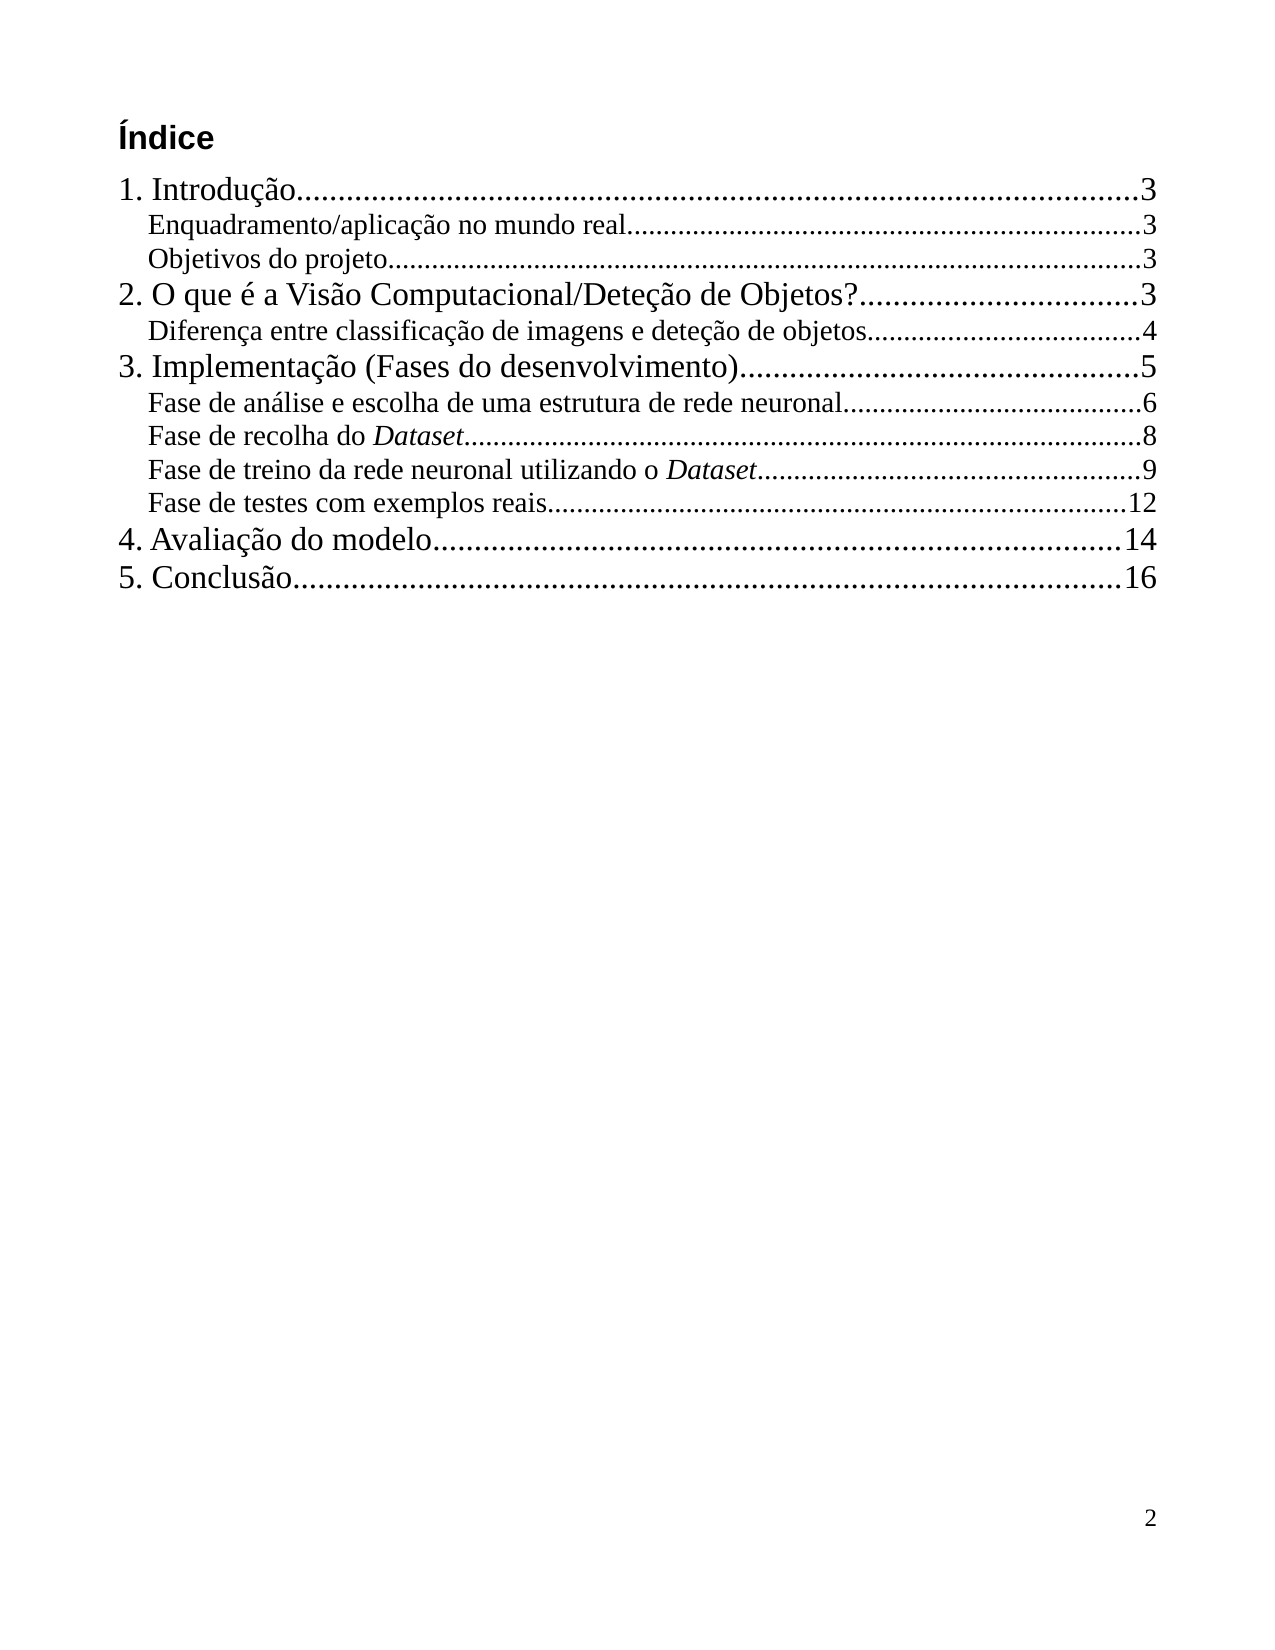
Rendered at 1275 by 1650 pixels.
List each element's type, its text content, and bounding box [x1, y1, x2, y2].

text 1. Introdução 3 [118, 169, 1157, 207]
text 4. Avaliação do modelo 14 [118, 519, 1157, 557]
text 3. Implementação (Fases do desenvolvimento) 5 [118, 346, 1157, 385]
text Enquadramento/aplicação no mundo real 3 [148, 207, 1157, 241]
text 5. Conclusão 16 [118, 557, 1157, 596]
text Fase de recolha do Dataset 8 [148, 418, 1157, 452]
text Objetivos do projeto 3 [148, 241, 1157, 274]
subtitle Índice [118, 118, 1157, 157]
text Fase de análise e escolha de uma estrutura de rede neuronal 6 [148, 385, 1157, 418]
text Fase de treino da rede neuronal utilizando o Dataset 9 [148, 452, 1157, 485]
text Fase de testes com exemplos reais 12 [148, 485, 1157, 519]
text Diferença entre classificação de imagens e deteção de objetos 4 [148, 313, 1157, 346]
text 2. O que é a Visão Computacional/Deteção de Objetos? 3 [118, 274, 1157, 313]
